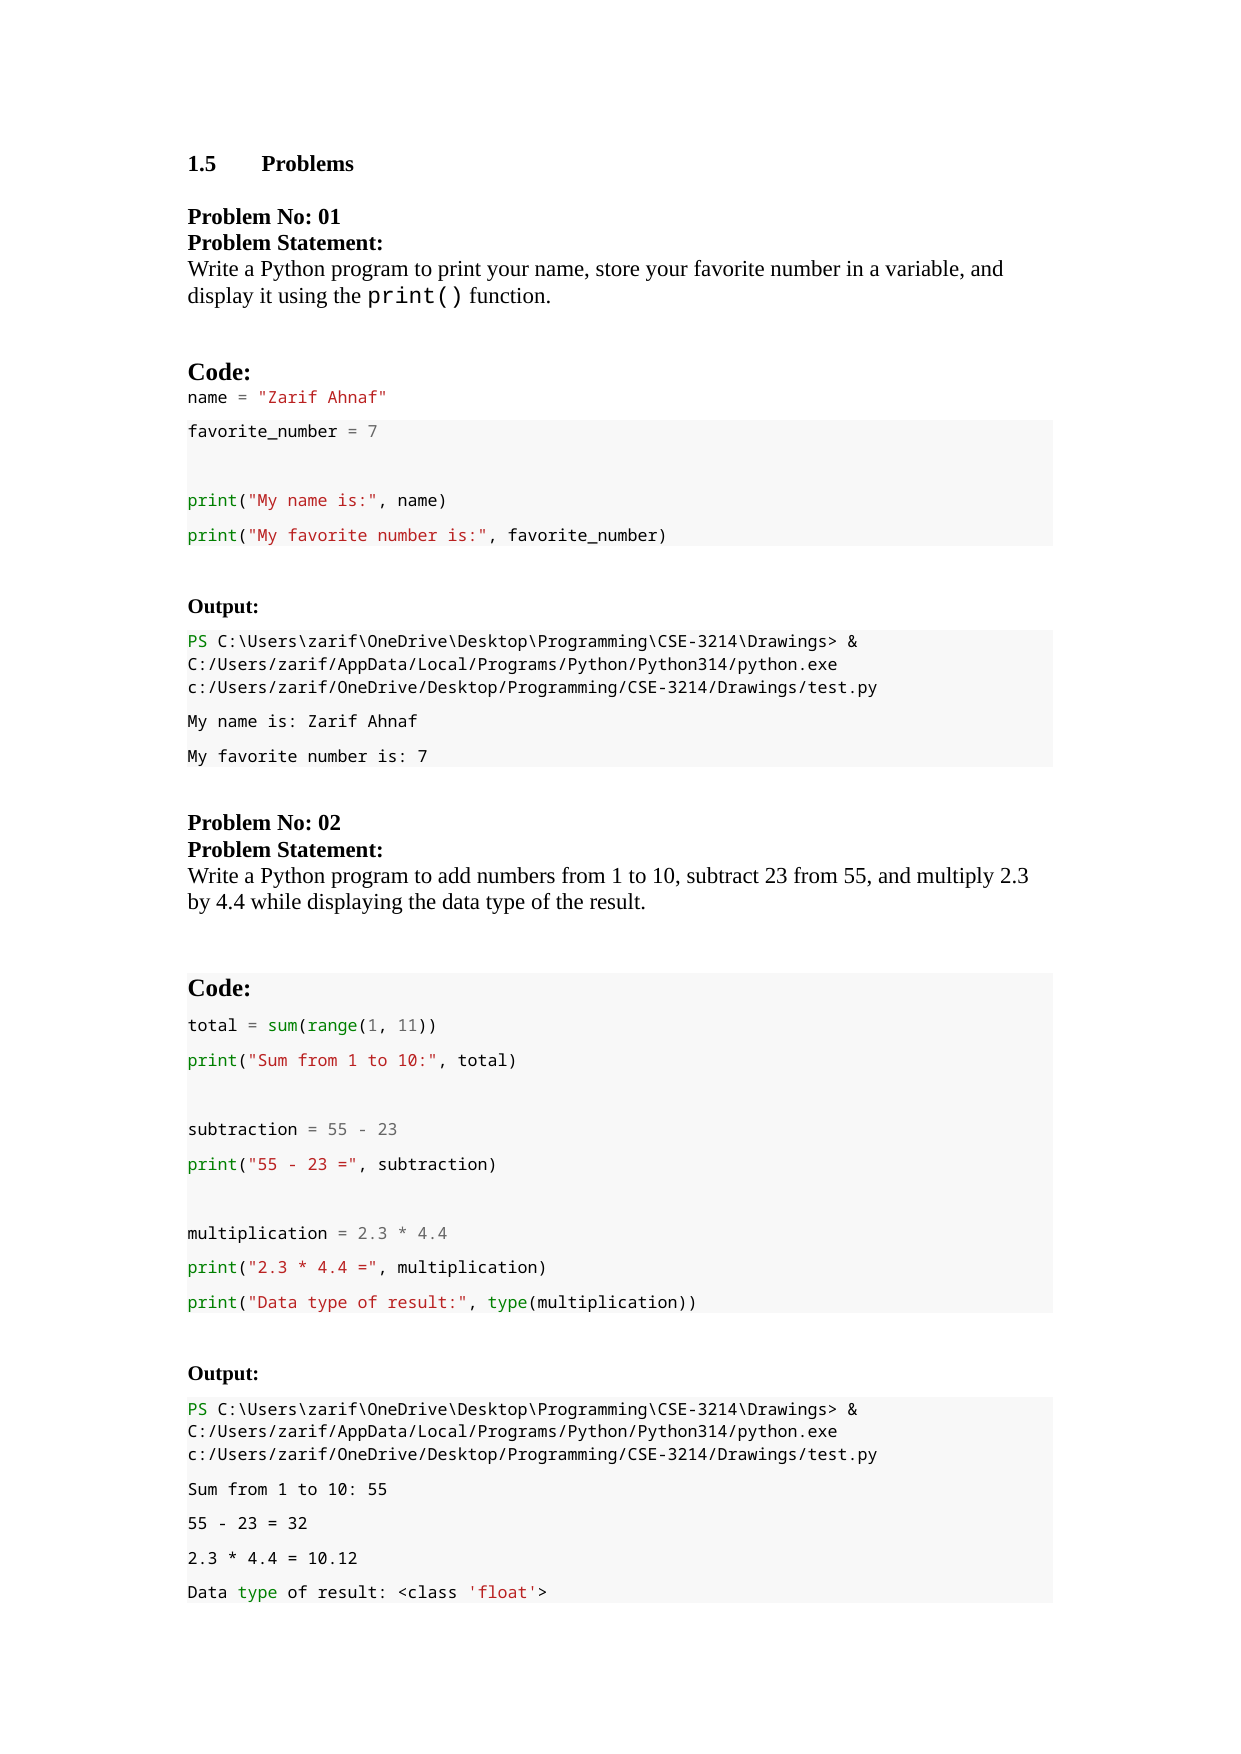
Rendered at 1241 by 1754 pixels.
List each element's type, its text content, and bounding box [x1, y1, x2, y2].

text Output: [187, 594, 1053, 618]
text Code: name = "Zarif Ahnaf" [187, 357, 1053, 408]
text print("My name is:", name) [187, 489, 1053, 512]
text 1.5 Problems [187, 150, 1053, 176]
text Problem Statement: [187, 836, 1053, 862]
text Sum from 1 to 10: 55 [187, 1477, 1053, 1500]
text PS C:\Users\zarif\OneDrive\Desktop\Programming\CSE-3214\Drawings> & C:/Users/zarif/AppData/Local/Programs/Python/Python314/python.exe c:/Users/zarif/OneDrive/Desktop/Programming/CSE-3214/Drawings/test.py [187, 1397, 1053, 1465]
text My favorite number is: 7 [187, 745, 1053, 767]
text Write a Python program to print your name, store your favorite number in a variable, and display it using the print() function. [187, 255, 1053, 310]
text 2.3 * 4.4 = 10.12 [187, 1546, 1053, 1569]
text Problem Statement: [187, 229, 1053, 255]
text favorite_number = 7 [187, 420, 1053, 443]
text print("My favorite number is:", favorite_number) [187, 524, 1053, 546]
text Problem No: 02 [187, 809, 1053, 836]
text total = sum(range(1, 11)) [187, 1014, 1053, 1037]
text Data type of result: <class 'float'> [187, 1581, 1053, 1603]
text subtraction = 55 - 23 [187, 1118, 1053, 1140]
text print("Data type of result:", type(multiplication)) [187, 1291, 1053, 1313]
text My name is: Zarif Ahnaf [187, 710, 1053, 733]
text 55 - 23 = 32 [187, 1512, 1053, 1534]
text print("Sum from 1 to 10:", total) [187, 1048, 1053, 1071]
text multiplication = 2.3 * 4.4 [187, 1221, 1053, 1244]
text Output: [187, 1361, 1053, 1385]
text Problem No: 01 [187, 203, 1053, 229]
text PS C:\Users\zarif\OneDrive\Desktop\Programming\CSE-3214\Drawings> & C:/Users/zarif/AppData/Local/Programs/Python/Python314/python.exe c:/Users/zarif/OneDrive/Desktop/Programming/CSE-3214/Drawings/test.py [187, 630, 1053, 698]
text Code: [187, 973, 1053, 1002]
text print("2.3 * 4.4 =", multiplication) [187, 1256, 1053, 1279]
text print("55 - 23 =", subtraction) [187, 1152, 1053, 1175]
text Write a Python program to add numbers from 1 to 10, subtract 23 from 55, and multiply 2.3 by 4.4 while displaying the data type of the result. [187, 862, 1053, 915]
